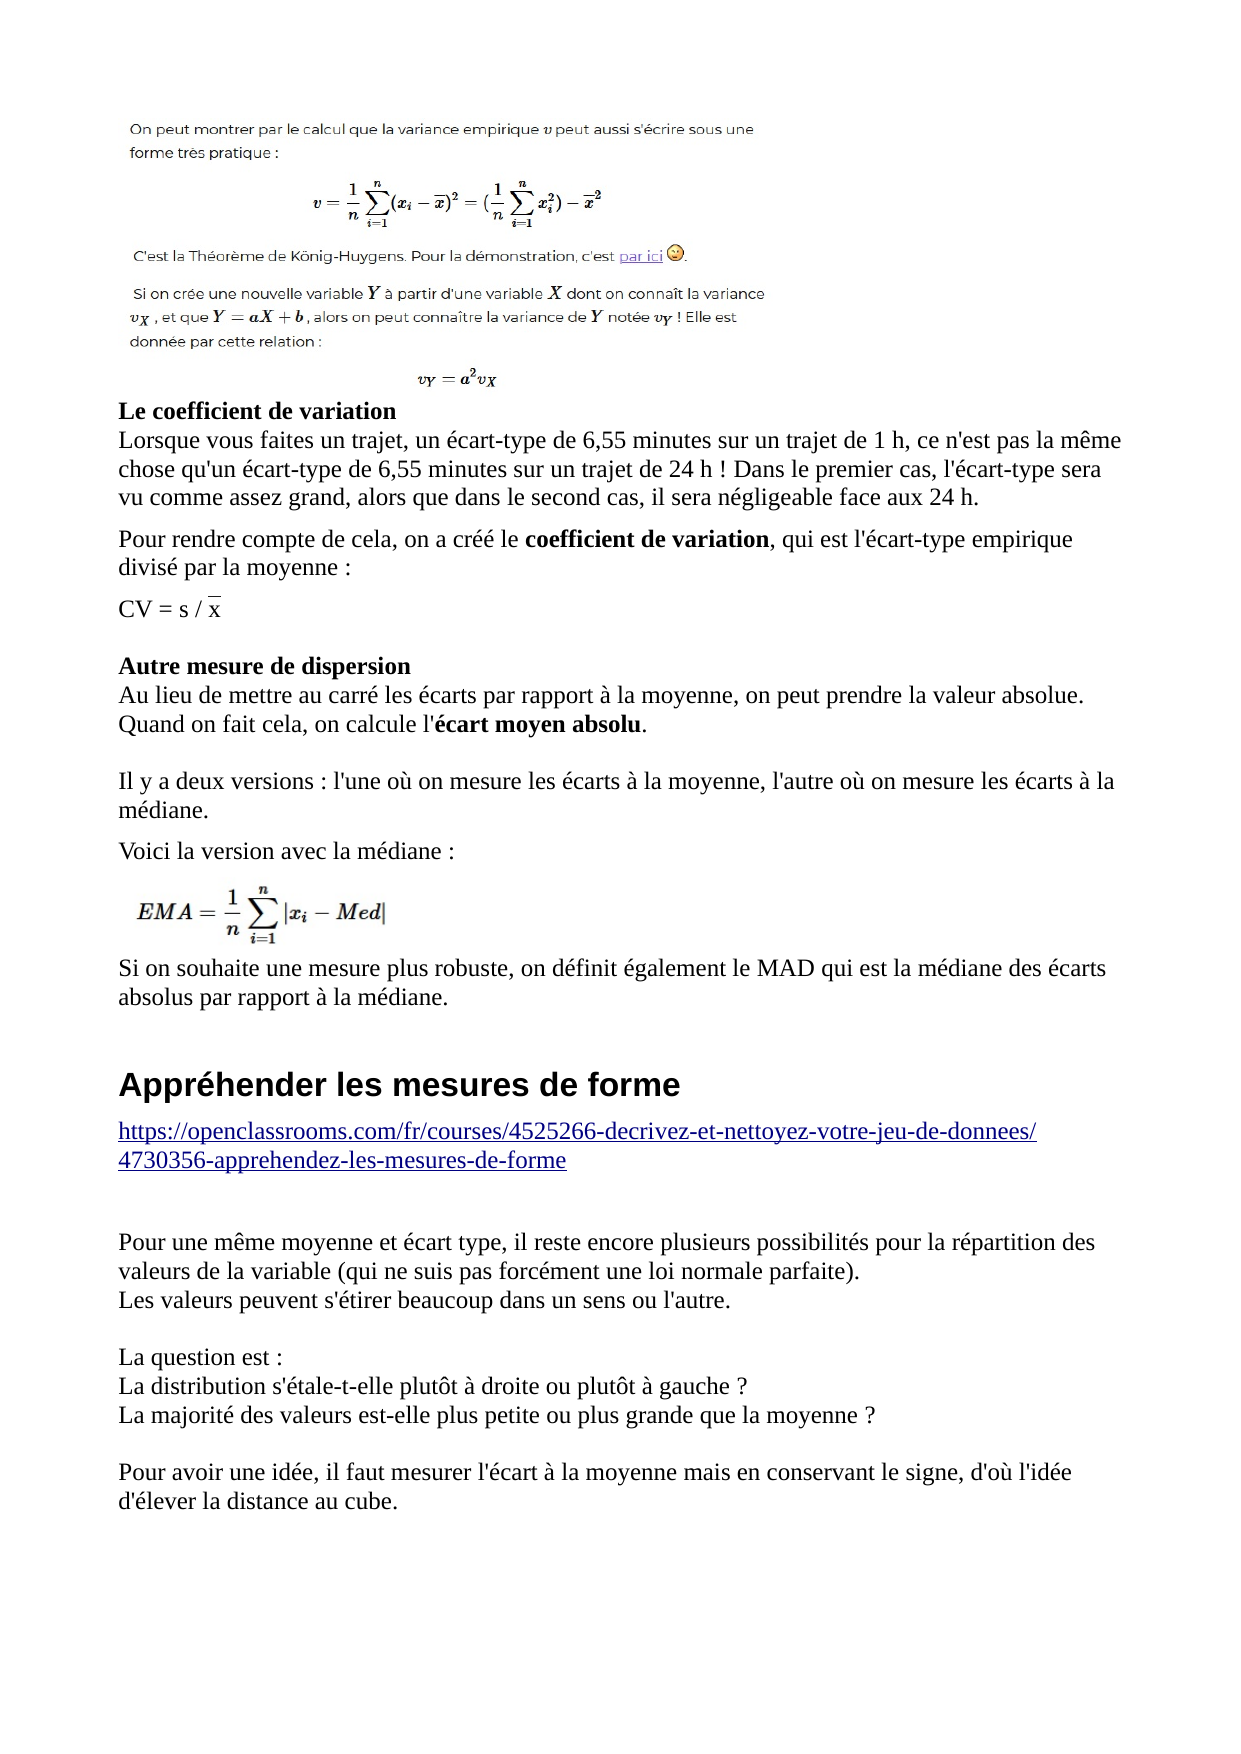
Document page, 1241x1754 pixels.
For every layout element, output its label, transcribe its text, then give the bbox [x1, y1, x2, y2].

text Si on souhaite une mesure plus robuste, on définit également le MAD qui est la médiane des écarts absolus par rapport à la médiane. [118, 953, 1122, 1011]
text Pour avoir une idée, il faut mesurer l'écart à la moyenne mais en conservant le signe, d'où l'idée d'élever la distance au cube. [118, 1457, 1122, 1515]
text Il y a deux versions : l'une où on mesure les écarts à la moyenne, l'autre où on mesure les écarts à la médiane. [118, 766, 1122, 824]
text https://openclassrooms.com/fr/courses/4525266-decrivez-et-nettoyez-votre-jeu-de-donnees/4730356-apprehendez-les-mesures-de-forme [118, 1116, 1122, 1173]
text Pour une même moyenne et écart type, il reste encore plusieurs possibilités pour la répartition des valeurs de la variable (qui ne suis pas forcément une loi normale parfaite). [118, 1227, 1122, 1285]
text La distribution s'étale-t-elle plutôt à droite ou plutôt à gauche ? [118, 1371, 1122, 1400]
subtitle Appréhender les mesures de forme [118, 1065, 1122, 1103]
picture [118, 877, 418, 954]
text Lorsque vous faites un trajet, un écart-type de 6,55 minutes sur un trajet de 1 h, ce n'est pas la même chose qu'un écart-type de 6,55 minutes sur un trajet de 24 h ! Dans le premier cas, l'écart-type sera vu comme assez grand, alors que dans le second cas, il sera négligeable face aux 24 h. [118, 425, 1122, 511]
text Pour rendre compte de cela, on a créé le coefficient de variation, qui est l'écart-type empirique divisé par la moyenne : [118, 524, 1122, 581]
picture [118, 118, 773, 397]
text Autre mesure de dispersion [118, 651, 1122, 680]
text Les valeurs peuvent s'étirer beaucoup dans un sens ou l'autre. [118, 1285, 1122, 1313]
text Voici la version avec la médiane : [118, 836, 1122, 865]
text Quand on fait cela, on calcule l'écart moyen absolu. [118, 709, 1122, 737]
text La question est : [118, 1342, 1122, 1371]
text Au lieu de mettre au carré les écarts par rapport à la moyenne, on peut prendre la valeur absolue. [118, 680, 1122, 709]
text Le coefficient de variation [118, 396, 1122, 425]
text La majorité des valeurs est-elle plus petite ou plus grande que la moyenne ? [118, 1400, 1122, 1428]
text CV = s / x [118, 594, 1122, 622]
